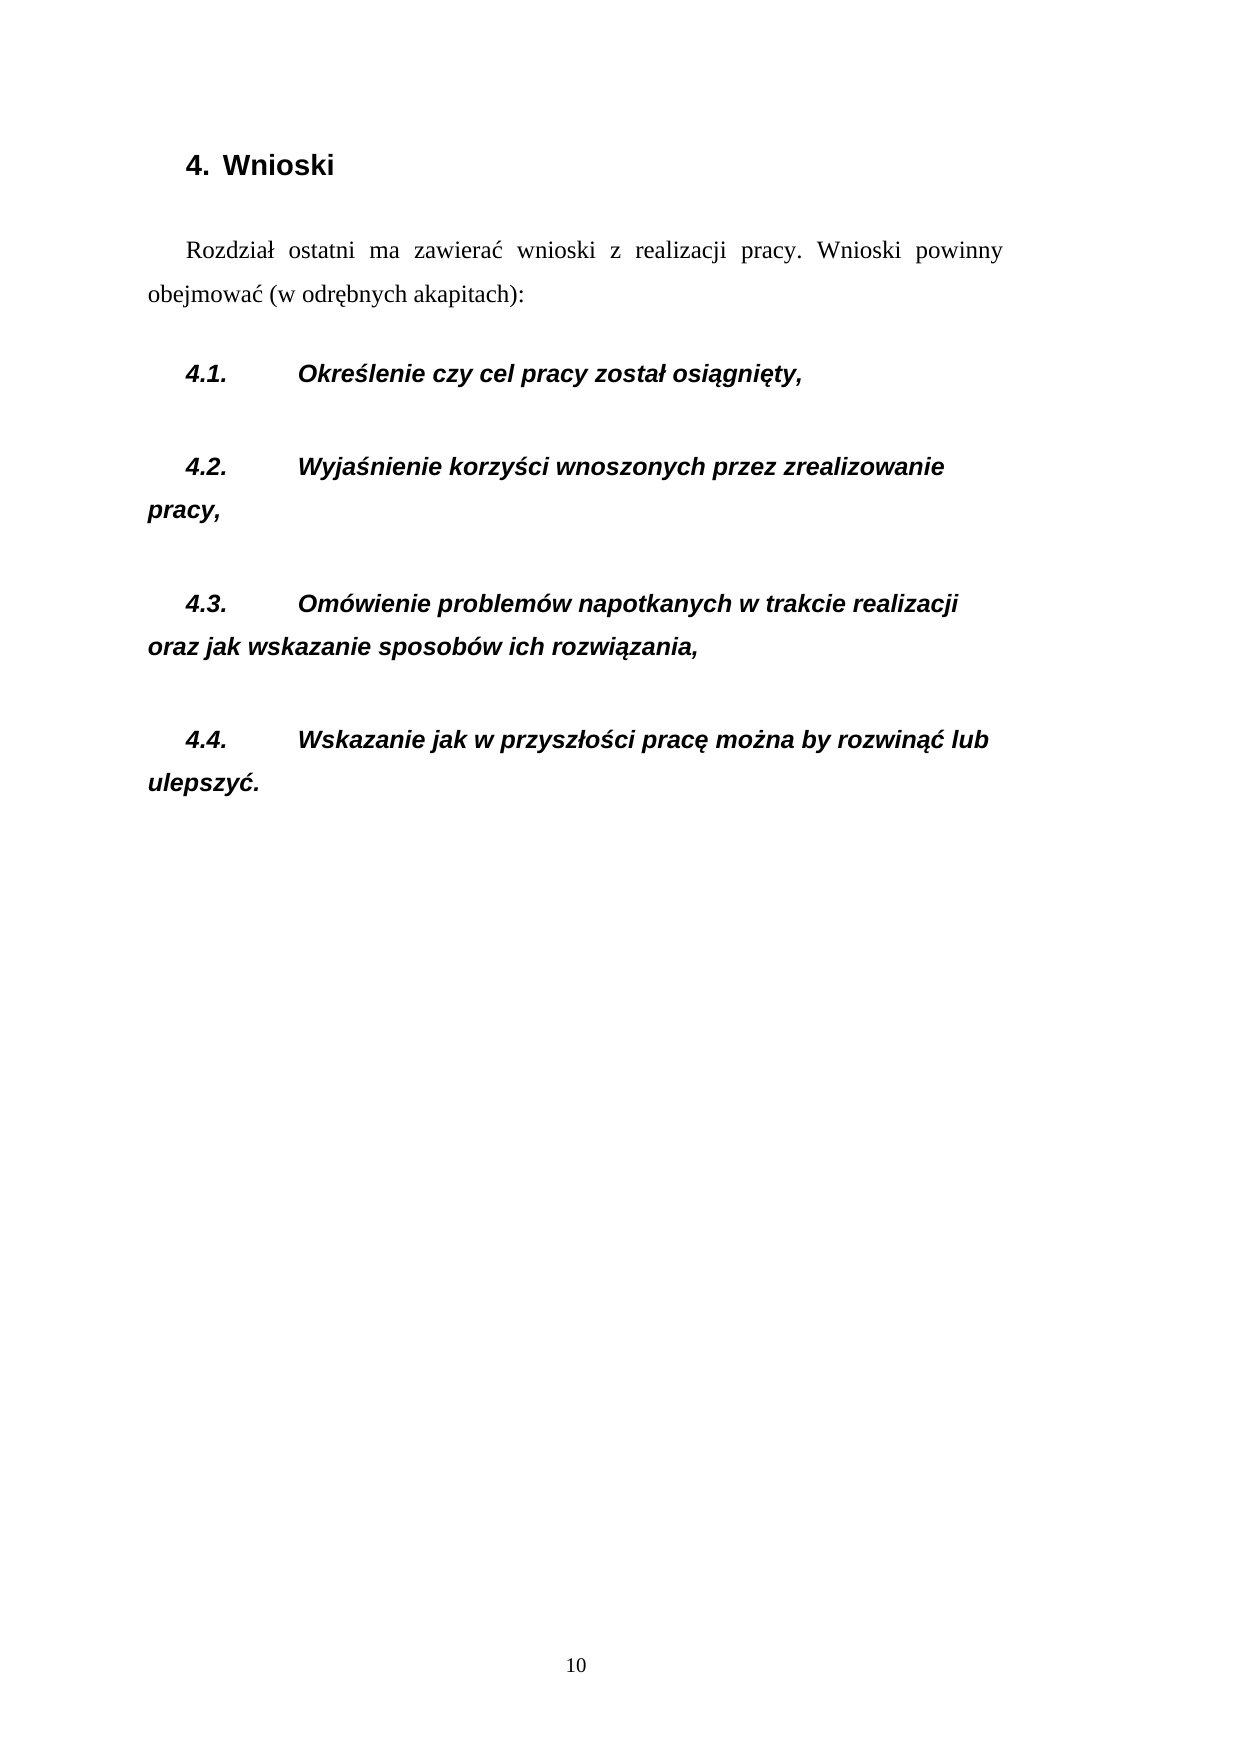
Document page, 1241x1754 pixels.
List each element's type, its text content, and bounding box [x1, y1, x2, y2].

subtitle Wyjaśnienie korzyści wnoszonych przez zrealizowanie pracy, [148, 452, 1004, 524]
text Rozdział ostatni ma zawierać wnioski z realizacji pracy. Wnioski powinny obejmować (w odrębnych akapitach): [148, 236, 1004, 307]
subtitle Określenie czy cel pracy został osiągnięty, [148, 359, 1004, 388]
subtitle Wskazanie jak w przyszłości pracę można by rozwinąć lub ulepszyć. [148, 725, 1004, 797]
subtitle Omówienie problemów napotkanych w trakcie realizacji oraz jak wskazanie sposobów ich rozwiązania, [148, 589, 1004, 661]
subtitle Wnioski [148, 148, 1004, 181]
